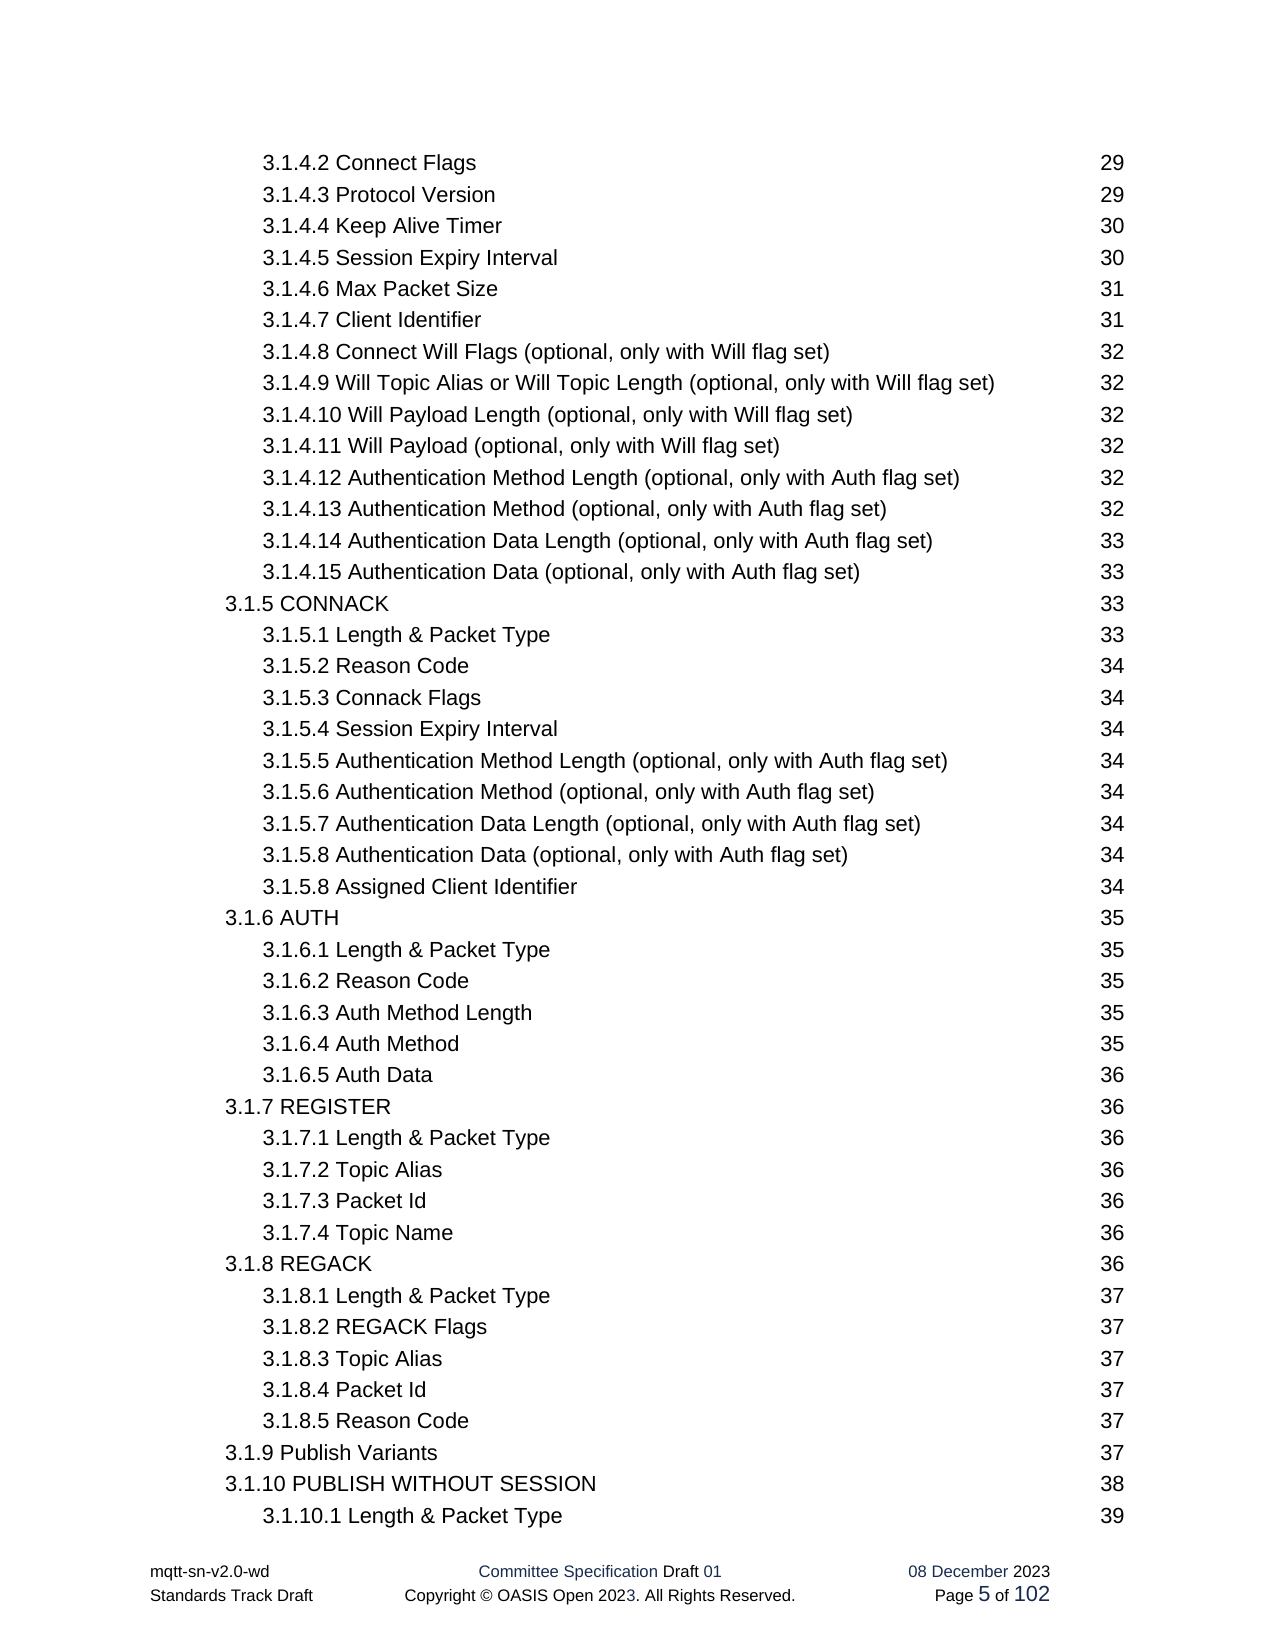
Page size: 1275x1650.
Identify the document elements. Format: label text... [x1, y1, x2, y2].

text 3.1.4.15 Authentication Data (optional, only with Auth flag set) 33 [262, 559, 1124, 584]
text 3.1.8.4 Packet Id 37 [262, 1377, 1124, 1402]
text 3.1.9 Publish Variants 37 [225, 1440, 1124, 1465]
text 3.1.8 REGACK 36 [225, 1251, 1124, 1276]
text 3.1.6 AUTH 35 [225, 905, 1124, 930]
text 3.1.5.2 Reason Code 34 [262, 653, 1124, 678]
text 3.1.4.8 Connect Will Flags (optional, only with Will flag set) 32 [262, 339, 1124, 364]
text 3.1.5.8 Authentication Data (optional, only with Auth flag set) 34 [262, 842, 1124, 867]
text 3.1.4.6 Max Packet Size 31 [262, 276, 1124, 301]
text 3.1.10 PUBLISH WITHOUT SESSION 38 [225, 1471, 1124, 1496]
text 3.1.8.2 REGACK Flags 37 [262, 1314, 1124, 1339]
text 3.1.4.12 Authentication Method Length (optional, only with Auth flag set) 32 [262, 464, 1124, 490]
text 3.1.4.3 Protocol Version 29 [262, 181, 1124, 207]
text 3.1.5.4 Session Expiry Interval 34 [262, 716, 1124, 741]
text 3.1.7.3 Packet Id 36 [262, 1188, 1124, 1213]
text 3.1.5.1 Length & Packet Type 33 [262, 622, 1124, 647]
text 3.1.6.3 Auth Method Length 35 [262, 999, 1124, 1024]
text 3.1.4.4 Keep Alive Timer 30 [262, 213, 1124, 238]
text 3.1.8.1 Length & Packet Type 37 [262, 1282, 1124, 1308]
text 3.1.6.5 Auth Data 36 [262, 1062, 1124, 1087]
text 3.1.7 REGISTER 36 [225, 1094, 1124, 1119]
text 3.1.4.7 Client Identifier 31 [262, 307, 1124, 332]
text 3.1.8.5 Reason Code 37 [262, 1408, 1124, 1433]
text 3.1.8.3 Topic Alias 37 [262, 1345, 1124, 1371]
text 3.1.7.2 Topic Alias 36 [262, 1157, 1124, 1182]
text 3.1.5.6 Authentication Method (optional, only with Auth flag set) 34 [262, 779, 1124, 804]
text 3.1.5 CONNACK 33 [225, 590, 1124, 616]
text 3.1.6.4 Auth Method 35 [262, 1031, 1124, 1056]
text 3.1.7.4 Topic Name 36 [262, 1219, 1124, 1245]
text 3.1.4.9 Will Topic Alias or Will Topic Length (optional, only with Will flag set) 32 [262, 370, 1124, 395]
text 3.1.5.3 Connack Flags 34 [262, 685, 1124, 710]
text 3.1.5.8 Assigned Client Identifier 34 [262, 873, 1124, 899]
text 3.1.4.11 Will Payload (optional, only with Will flag set) 32 [262, 433, 1124, 458]
text 3.1.4.2 Connect Flags 29 [262, 150, 1124, 175]
text 3.1.7.1 Length & Packet Type 36 [262, 1125, 1124, 1150]
text 3.1.6.1 Length & Packet Type 35 [262, 936, 1124, 962]
text 3.1.4.14 Authentication Data Length (optional, only with Auth flag set) 33 [262, 527, 1124, 553]
text 3.1.6.2 Reason Code 35 [262, 968, 1124, 993]
text 3.1.5.7 Authentication Data Length (optional, only with Auth flag set) 34 [262, 811, 1124, 836]
text 3.1.10.1 Length & Packet Type 39 [262, 1503, 1124, 1528]
text 3.1.4.5 Session Expiry Interval 30 [262, 244, 1124, 269]
text 3.1.4.10 Will Payload Length (optional, only with Will flag set) 32 [262, 402, 1124, 427]
text 3.1.5.5 Authentication Method Length (optional, only with Auth flag set) 34 [262, 748, 1124, 773]
text 3.1.4.13 Authentication Method (optional, only with Auth flag set) 32 [262, 496, 1124, 521]
